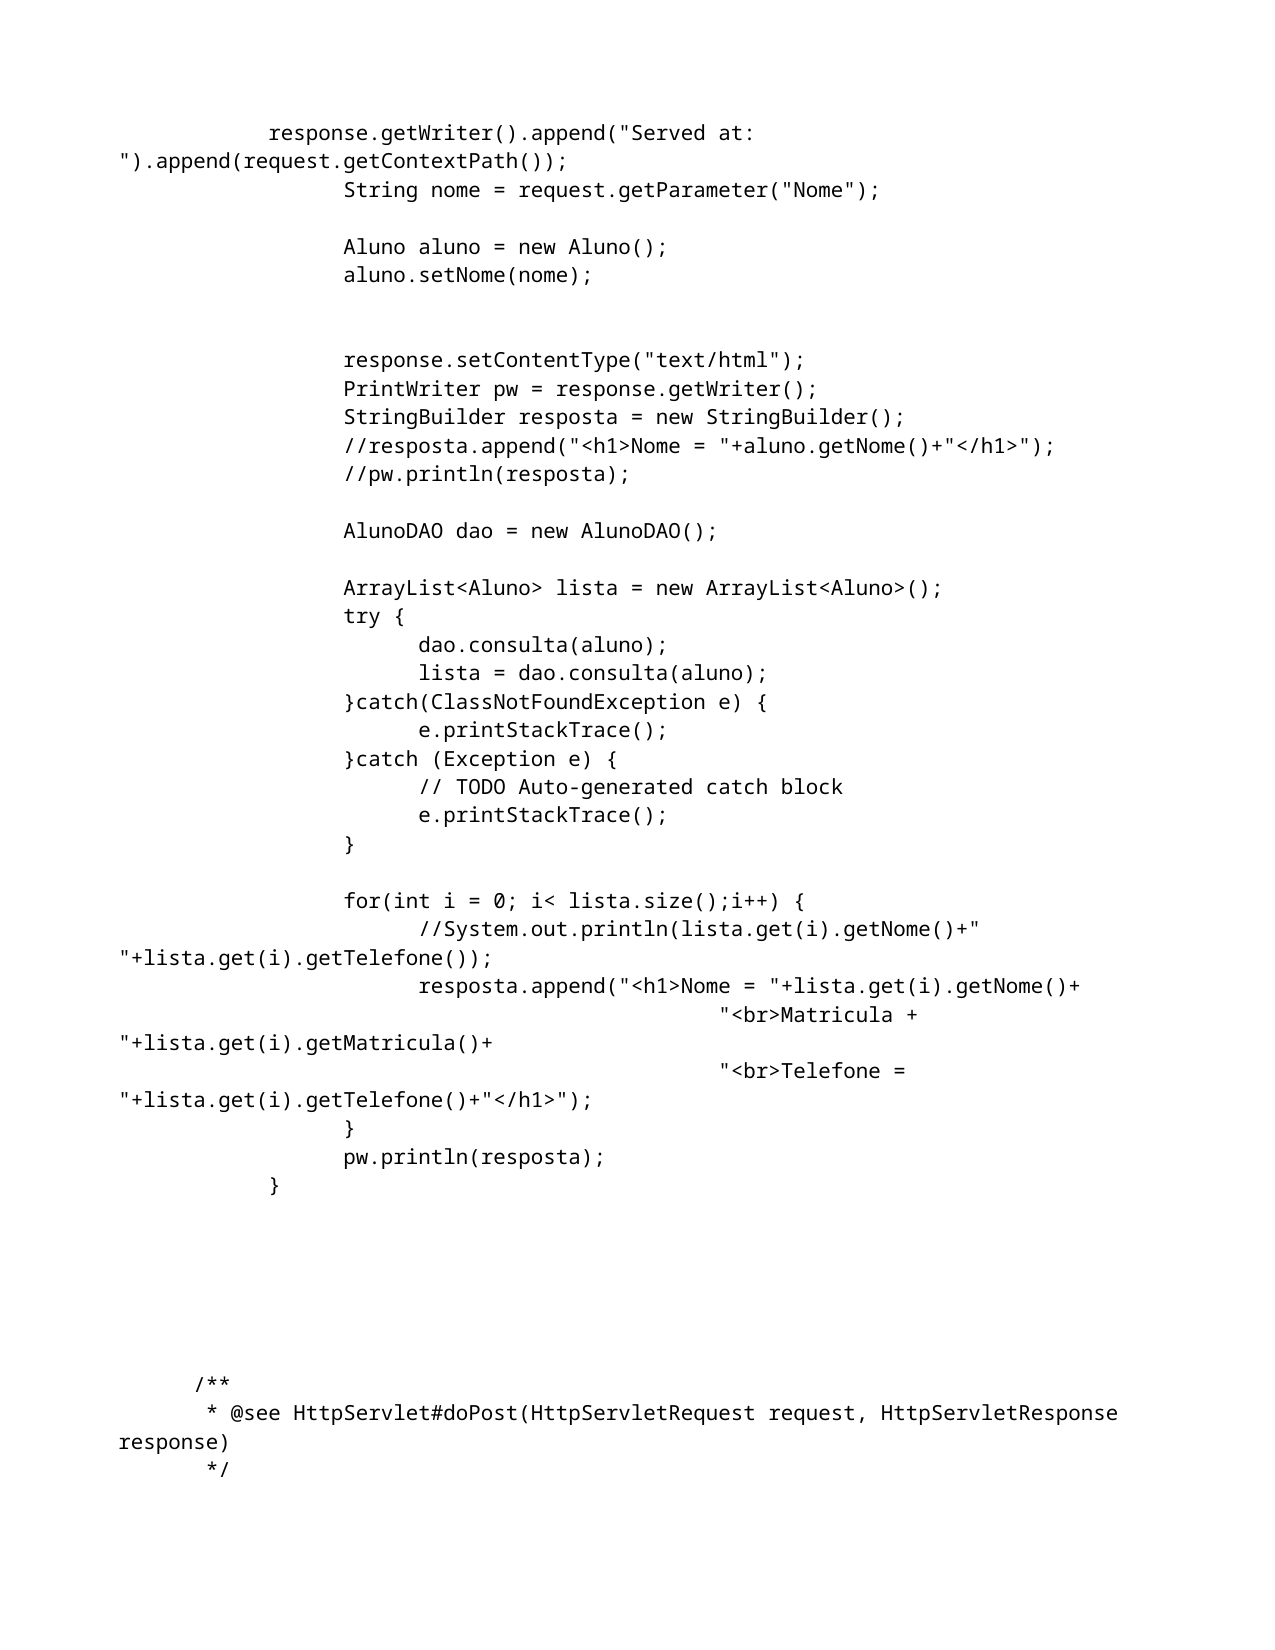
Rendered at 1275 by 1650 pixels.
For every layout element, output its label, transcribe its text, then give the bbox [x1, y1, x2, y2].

text */ [118, 1455, 1157, 1484]
text }catch(ClassNotFoundException e) { [118, 687, 1157, 715]
text "<br>Matricula + "+lista.get(i).getMatricula()+ [118, 1000, 1157, 1057]
text } [118, 829, 1157, 857]
text //pw.println(resposta); [118, 459, 1157, 488]
text String nome = request.getParameter("Nome"); [118, 175, 1157, 203]
text } [118, 1170, 1157, 1199]
text aluno.setNome(nome); [118, 260, 1157, 289]
text }catch (Exception e) { [118, 744, 1157, 772]
text e.printStackTrace(); [118, 801, 1157, 829]
text //System.out.println(lista.get(i).getNome()+" "+lista.get(i).getTelefone()); [118, 914, 1157, 971]
text response.getWriter().append("Served at: ").append(request.getContextPath()); [118, 118, 1157, 175]
text Aluno aluno = new Aluno(); [118, 232, 1157, 260]
text // TODO Auto-generated catch block [118, 772, 1157, 801]
text pw.println(resposta); [118, 1142, 1157, 1170]
text resposta.append("<h1>Nome = "+lista.get(i).getNome()+ [118, 971, 1157, 1000]
text dao.consulta(aluno); [118, 630, 1157, 658]
text e.printStackTrace(); [118, 715, 1157, 744]
text AlunoDAO dao = new AlunoDAO(); [118, 516, 1157, 545]
text lista = dao.consulta(aluno); [118, 658, 1157, 687]
text } [118, 1113, 1157, 1142]
text response.setContentType("text/html"); [118, 346, 1157, 374]
text for(int i = 0; i< lista.size();i++) { [118, 886, 1157, 914]
text StringBuilder resposta = new StringBuilder(); [118, 402, 1157, 431]
text * @see HttpServlet#doPost(HttpServletRequest request, HttpServletResponse response) [118, 1398, 1157, 1455]
text /** [118, 1370, 1157, 1398]
text "<br>Telefone = "+lista.get(i).getTelefone()+"</h1>"); [118, 1057, 1157, 1113]
text try { [118, 602, 1157, 630]
text PrintWriter pw = response.getWriter(); [118, 374, 1157, 402]
text //resposta.append("<h1>Nome = "+aluno.getNome()+"</h1>"); [118, 431, 1157, 459]
text ArrayList<Aluno> lista = new ArrayList<Aluno>(); [118, 573, 1157, 602]
